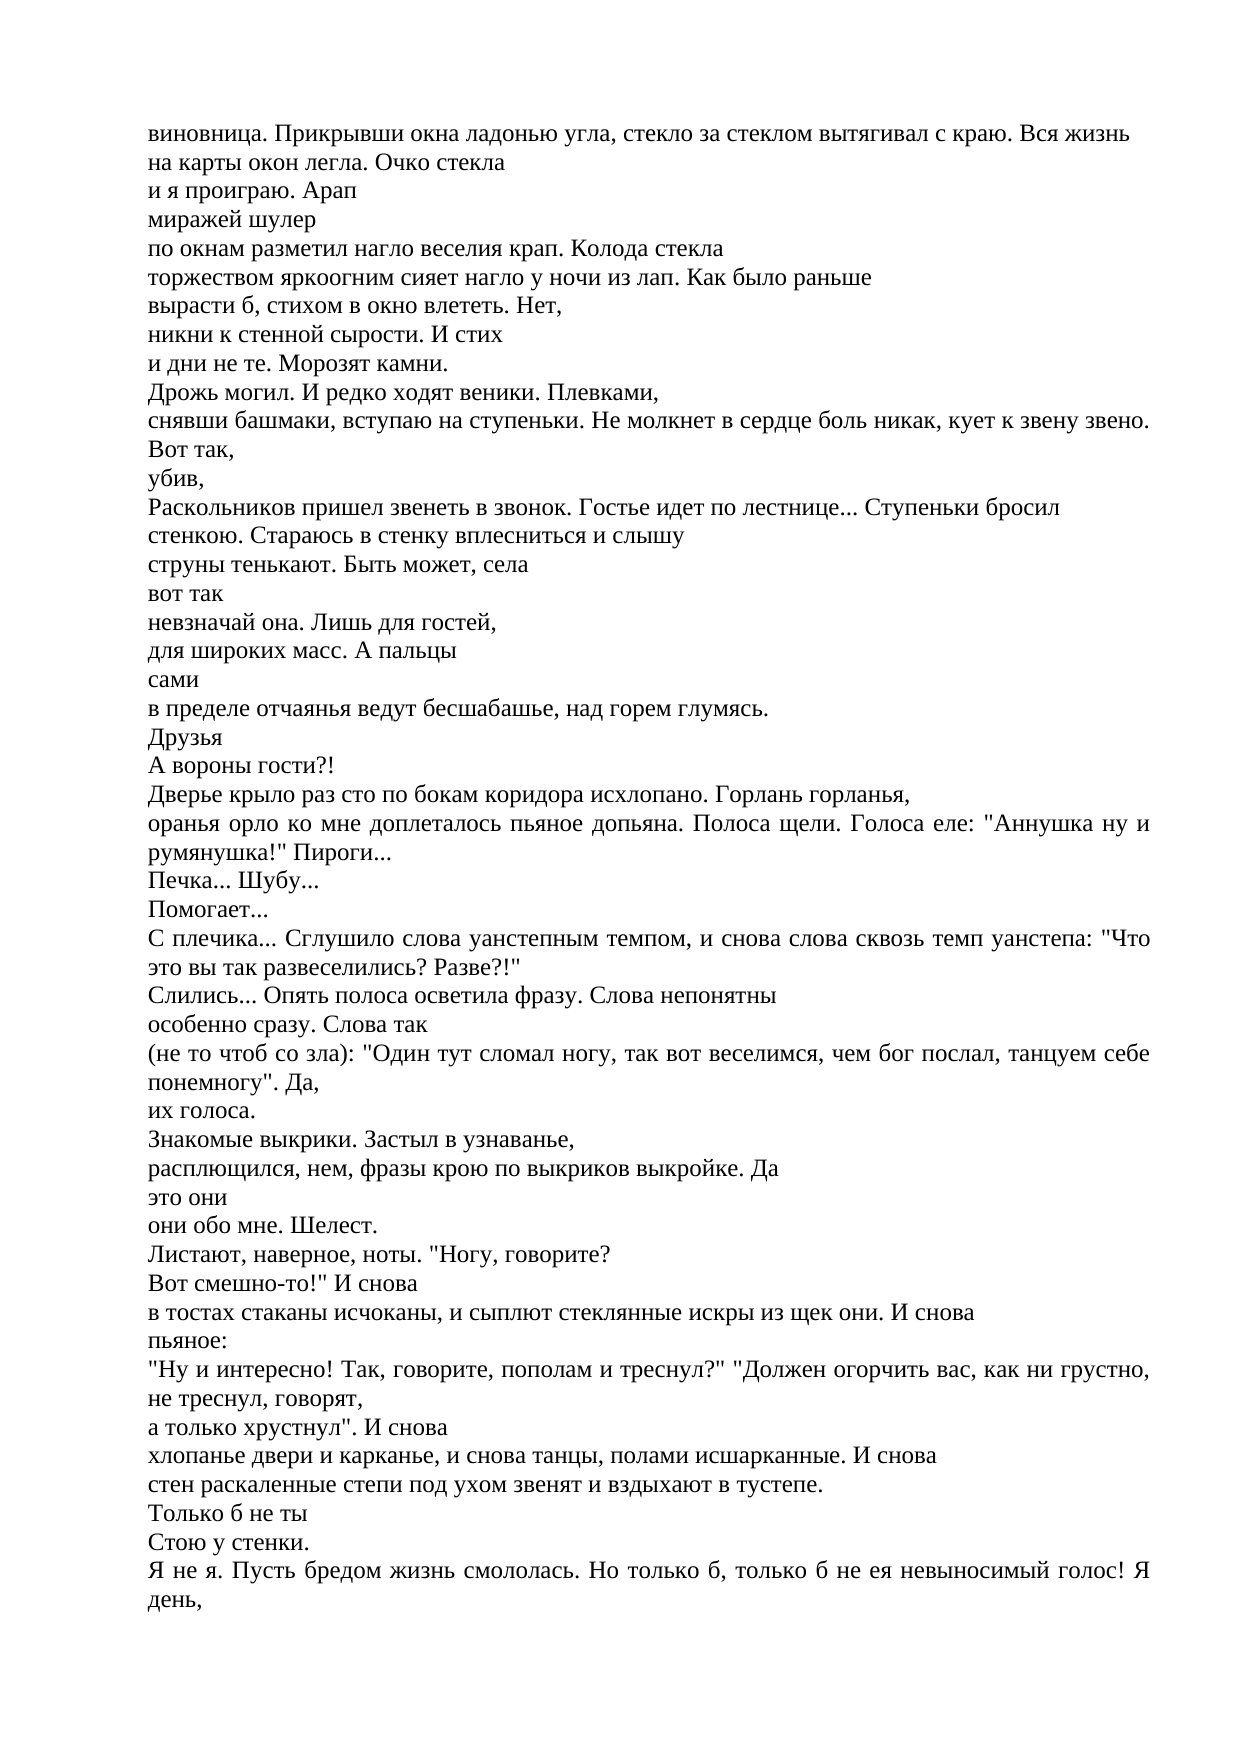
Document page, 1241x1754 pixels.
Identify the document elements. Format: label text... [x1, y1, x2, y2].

text струны тенькают. Быть может, села [148, 549, 1152, 578]
text сами [148, 664, 1152, 693]
text "Ну и интересно! Так, говорите, пополам и треснул?" "Должен огорчить вас, как ни грустно, не треснул, говорят, [148, 1354, 1152, 1412]
text расплющился, нем, фразы крою по выкриков выкройке. Да [148, 1153, 1152, 1182]
text стенкою. Стараюсь в стенку вплесниться и слышу [148, 521, 1152, 549]
text никни к стенной сырости. И стих [148, 319, 1152, 348]
text Помогает... [148, 894, 1152, 923]
text миражей шулер [148, 204, 1152, 233]
text их голоса. [148, 1096, 1152, 1124]
text Дверье крыло раз сто по бокам коридора исхлопано. Горлань горланья, [148, 779, 1152, 808]
text и я проиграю. Арап [148, 176, 1152, 204]
text и дни не те. Морозят камни. [148, 348, 1152, 377]
text Слились... Опять полоса осветила фразу. Слова непонятны [148, 981, 1152, 1009]
text для широких масс. А пальцы [148, 636, 1152, 664]
text А вороны гости?! [148, 751, 1152, 779]
text виновница. Прикрывши окна ладонью угла, стекло за стеклом вытягивал с краю. Вся жизнь [148, 118, 1152, 147]
text Только б не ты [148, 1498, 1152, 1527]
text вырасти б, стихом в окно влететь. Нет, [148, 291, 1152, 319]
text Знакомые выкрики. Застыл в узнаванье, [148, 1124, 1152, 1153]
text в тостах стаканы исчоканы, и сыплют стеклянные искры из щек они. И снова [148, 1297, 1152, 1326]
text Я не я. Пусть бредом жизнь смололась. Но только б, только б не ея невыносимый голос! Я день, [148, 1556, 1152, 1613]
text пьяное: [148, 1326, 1152, 1354]
text хлопанье двери и карканье, и снова танцы, полами исшарканные. И снова [148, 1441, 1152, 1469]
text в пределе отчаянья ведут бесшабашье, над горем глумясь. [148, 693, 1152, 722]
text по окнам разметил нагло веселия крап. Колода стекла [148, 233, 1152, 262]
text (не то чтоб со зла): "Один тут сломал ногу, так вот веселимся, чем бог послал, танцуем себе понемногу". Да, [148, 1038, 1152, 1096]
text особенно сразу. Слова так [148, 1009, 1152, 1038]
text Вот смешно-то!" И снова [148, 1268, 1152, 1297]
text Печка... Шубу... [148, 866, 1152, 894]
text Листают, наверное, ноты. "Ногу, говорите? [148, 1239, 1152, 1268]
text невзначай она. Лишь для гостей, [148, 607, 1152, 636]
text Раскольников пришел звенеть в звонок. Гостье идет по лестнице... Ступеньки бросил [148, 492, 1152, 521]
text они обо мне. Шелест. [148, 1211, 1152, 1239]
text на карты окон легла. Очко стекла [148, 147, 1152, 176]
text оранья орло ко мне доплеталось пьяное допьяна. Полоса щели. Голоса еле: "Аннушка ну и румянушка!" Пироги... [148, 808, 1152, 866]
text Друзья [148, 722, 1152, 751]
text вот так [148, 578, 1152, 607]
text стен раскаленные степи под ухом звенят и вздыхают в тустепе. [148, 1469, 1152, 1498]
text Дрожь могил. И редко ходят веники. Плевками, [148, 377, 1152, 406]
text убив, [148, 463, 1152, 492]
text Стою у стенки. [148, 1527, 1152, 1556]
text снявши башмаки, вступаю на ступеньки. Не молкнет в сердце боль никак, кует к звену звено. Вот так, [148, 406, 1152, 463]
text С плечика... Сглушило слова уанстепным темпом, и снова слова сквозь темп уанстепа: "Что это вы так развеселились? Разве?!" [148, 923, 1152, 981]
text это они [148, 1182, 1152, 1211]
text торжеством яркоогним сияет нагло у ночи из лап. Как было раньше [148, 262, 1152, 291]
text а только хрустнул". И снова [148, 1412, 1152, 1441]
